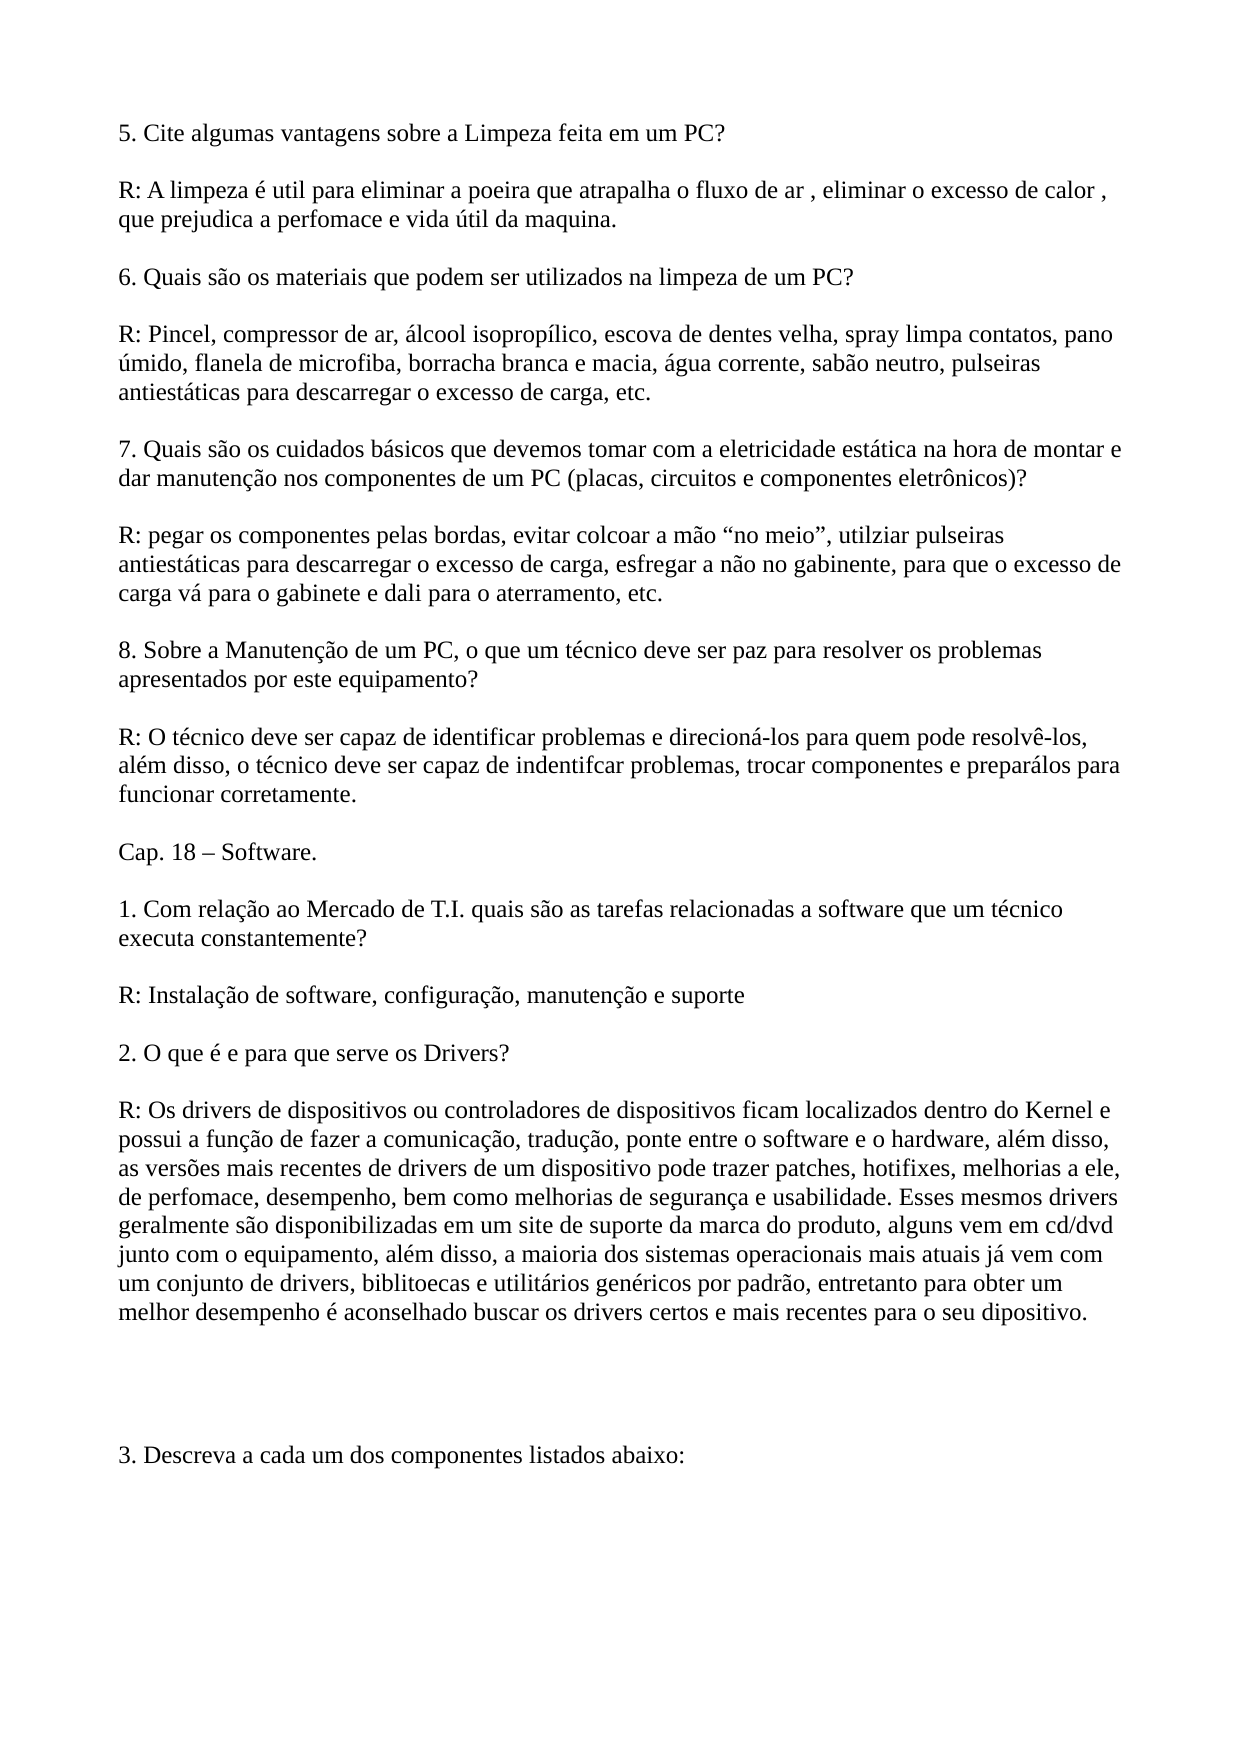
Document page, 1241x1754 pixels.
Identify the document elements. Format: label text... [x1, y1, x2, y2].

text 5. Cite algumas vantagens sobre a Limpeza feita em um PC? [118, 118, 1122, 147]
text 6. Quais são os materiais que podem ser utilizados na limpeza de um PC? [118, 262, 1122, 291]
text 7. Quais são os cuidados básicos que devemos tomar com a eletricidade estática na hora de montar e dar manutenção nos componentes de um PC (placas, circuitos e componentes eletrônicos)? [118, 434, 1122, 492]
text R: A limpeza é util para eliminar a poeira que atrapalha o fluxo de ar , eliminar o excesso de calor , que prejudica a perfomace e vida útil da maquina. [118, 176, 1122, 233]
text R: O técnico deve ser capaz de identificar problemas e direcioná-los para quem pode resolvê-los, além disso, o técnico deve ser capaz de indentifcar problemas, trocar componentes e preparálos para funcionar corretamente. [118, 722, 1122, 808]
text Cap. 18 – Software. [118, 837, 1122, 866]
text R: Instalação de software, configuração, manutenção e suporte [118, 981, 1122, 1009]
text R: Os drivers de dispositivos ou controladores de dispositivos ficam localizados dentro do Kernel e possui a função de fazer a comunicação, tradução, ponte entre o software e o hardware, além disso, as versões mais recentes de drivers de um dispositivo pode trazer patches, hotifixes, melhorias a ele, de perfomace, desempenho, bem como melhorias de segurança e usabilidade. Esses mesmos drivers geralmente são disponibilizadas em um site de suporte da marca do produto, alguns vem em cd/dvd junto com o equipamento, além disso, a maioria dos sistemas operacionais mais atuais já vem com um conjunto de drivers, biblitoecas e utilitários genéricos por padrão, entretanto para obter um melhor desempenho é aconselhado buscar os drivers certos e mais recentes para o seu dipositivo. [118, 1096, 1122, 1326]
text 3. Descreva a cada um dos componentes listados abaixo: [118, 1441, 1122, 1469]
text 8. Sobre a Manutenção de um PC, o que um técnico deve ser paz para resolver os problemas [118, 636, 1122, 664]
text R: pegar os componentes pelas bordas, evitar colcoar a mão “no meio”, utilziar pulseiras antiestáticas para descarregar o excesso de carga, esfregar a não no gabinente, para que o excesso de carga vá para o gabinete e dali para o aterramento, etc. [118, 521, 1122, 607]
text R: Pincel, compressor de ar, álcool isopropílico, escova de dentes velha, spray limpa contatos, pano úmido, flanela de microfiba, borracha branca e macia, água corrente, sabão neutro, pulseiras antiestáticas para descarregar o excesso de carga, etc. [118, 319, 1122, 406]
text 1. Com relação ao Mercado de T.I. quais são as tarefas relacionadas a software que um técnico executa constantemente? [118, 894, 1122, 952]
text 2. O que é e para que serve os Drivers? [118, 1038, 1122, 1067]
text apresentados por este equipamento? [118, 664, 1122, 693]
